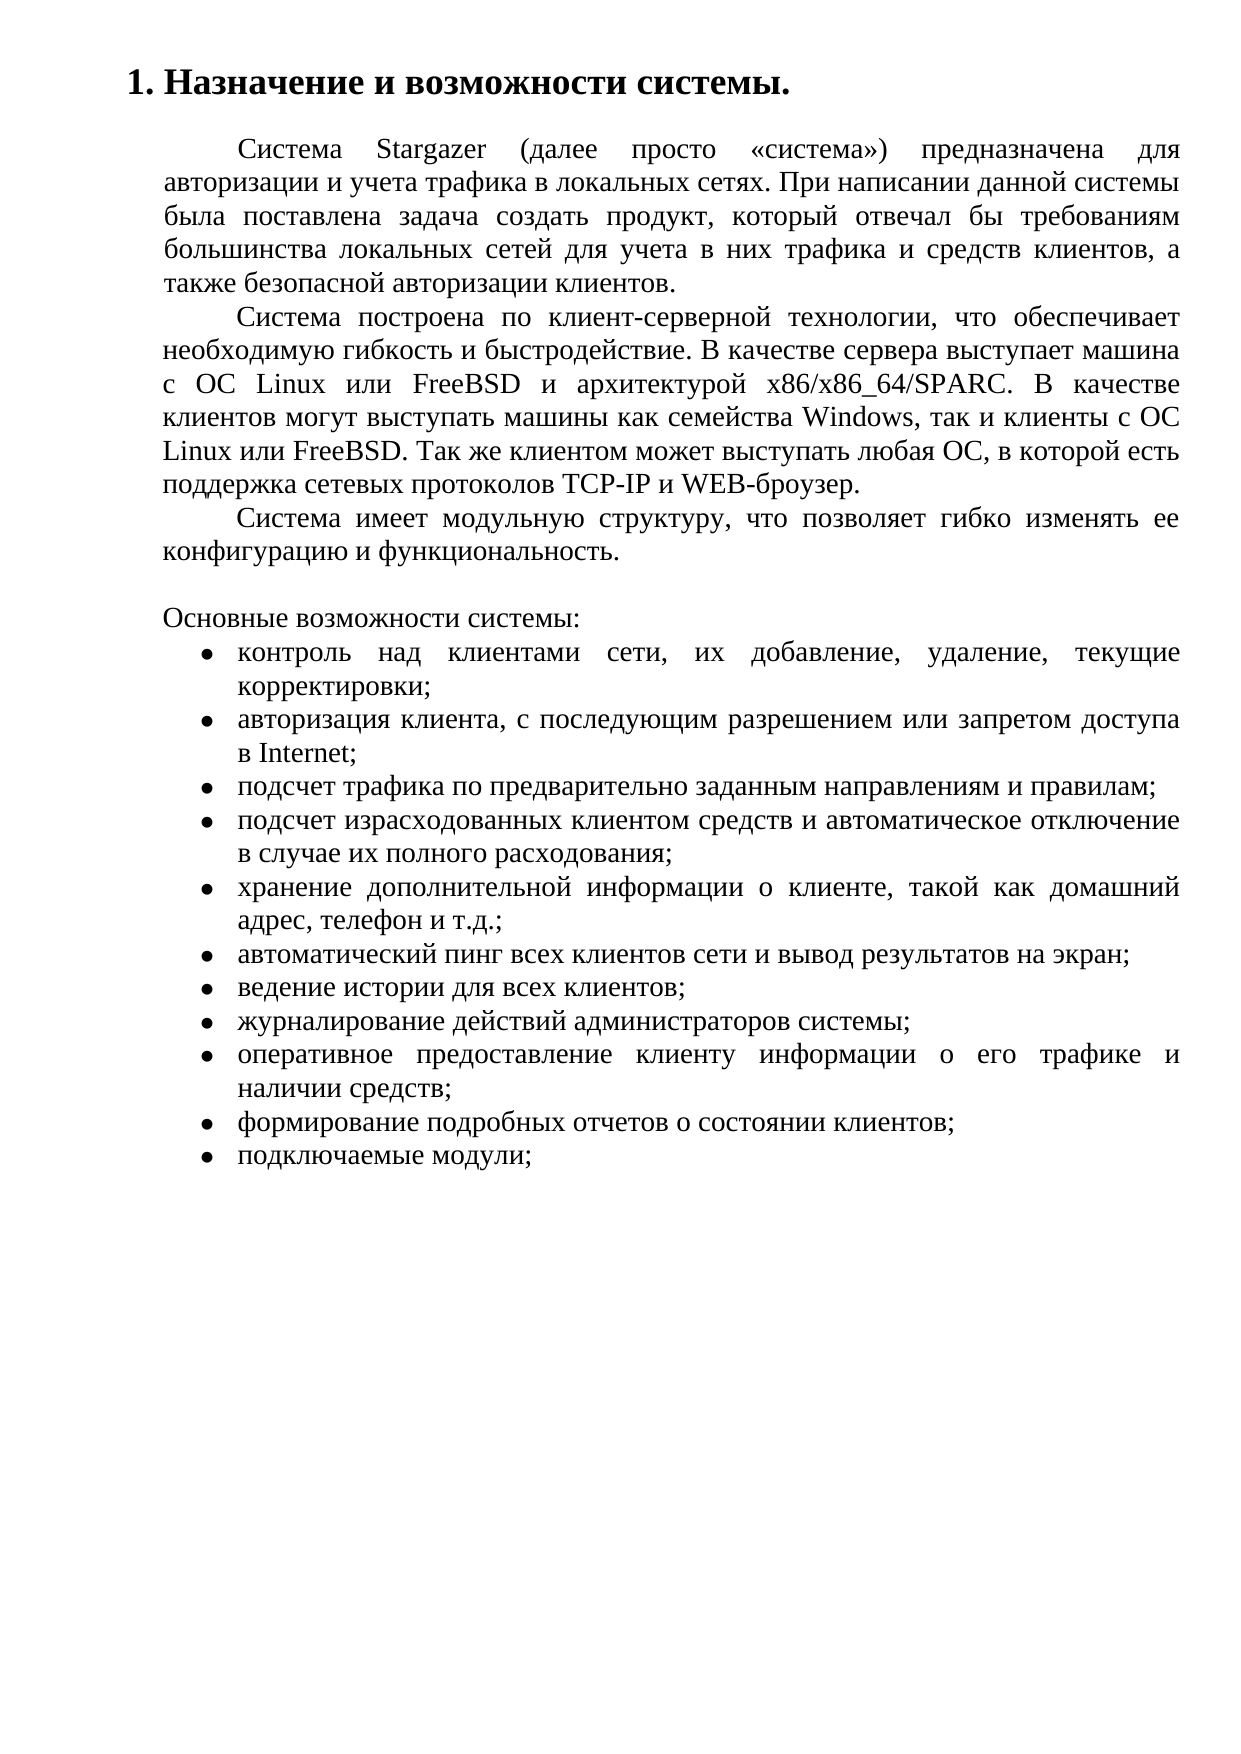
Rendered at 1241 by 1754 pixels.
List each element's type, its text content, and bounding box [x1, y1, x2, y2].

list контроль над клиентами сети, их добавление, удаление, текущие корректировки; [200, 634, 1181, 701]
list журналирование действий администраторов системы; [200, 1003, 1181, 1037]
list автоматический пинг всех клиентов сети и вывод результатов на экран; [200, 936, 1181, 969]
list авторизация клиента, с последующим разрешением или запретом доступа в Internet; [200, 701, 1181, 768]
list ведение истории для всех клиентов; [200, 969, 1181, 1003]
text Основные возможности системы: [162, 601, 1181, 634]
list оперативное предоставление клиенту информации о его трафике и наличии средств; [200, 1037, 1181, 1104]
text Система имеет модульную структуру, что позволяет гибко изменять ее конфигурацию и функциональность. [162, 500, 1181, 567]
list подсчет израсходованных клиентом средств и автоматическое отключение в случае их полного расходования; [200, 802, 1181, 869]
list формирование подробных отчетов о состоянии клиентов; [200, 1104, 1181, 1137]
list Назначение и возможности системы. [126, 59, 1181, 102]
list хранение дополнительной информации о клиенте, такой как домашний адрес, телефон и т.д.; [200, 869, 1181, 936]
text Система Stargazer (далее просто «система») предназначена для авторизации и учета трафика в локальных сетях. При написании данной системы была поставлена задача создать продукт, который отвечал бы требованиям большинства локальных сетей для учета в них трафика и средств клиентов, а также безопасной авторизации клиентов. [163, 131, 1181, 299]
list подключаемые модули; [200, 1137, 1181, 1171]
text Система построена по клиент-серверной технологии, что обеспечивает необходимую гибкость и быстродействие. В качестве сервера выступает машина с ОС Linux или FreeBSD и архитектурой x86/x86_64/SPARC. В качестве клиентов могут выступать машины как семейства Windows, так и клиенты с ОС Linux или FreeBSD. Так же клиентом может выступать любая ОС, в которой есть поддержка сетевых протоколов TCP-IP и WEB-броузер. [162, 299, 1181, 500]
list подсчет трафика по предварительно заданным направлениям и правилам; [200, 768, 1181, 802]
